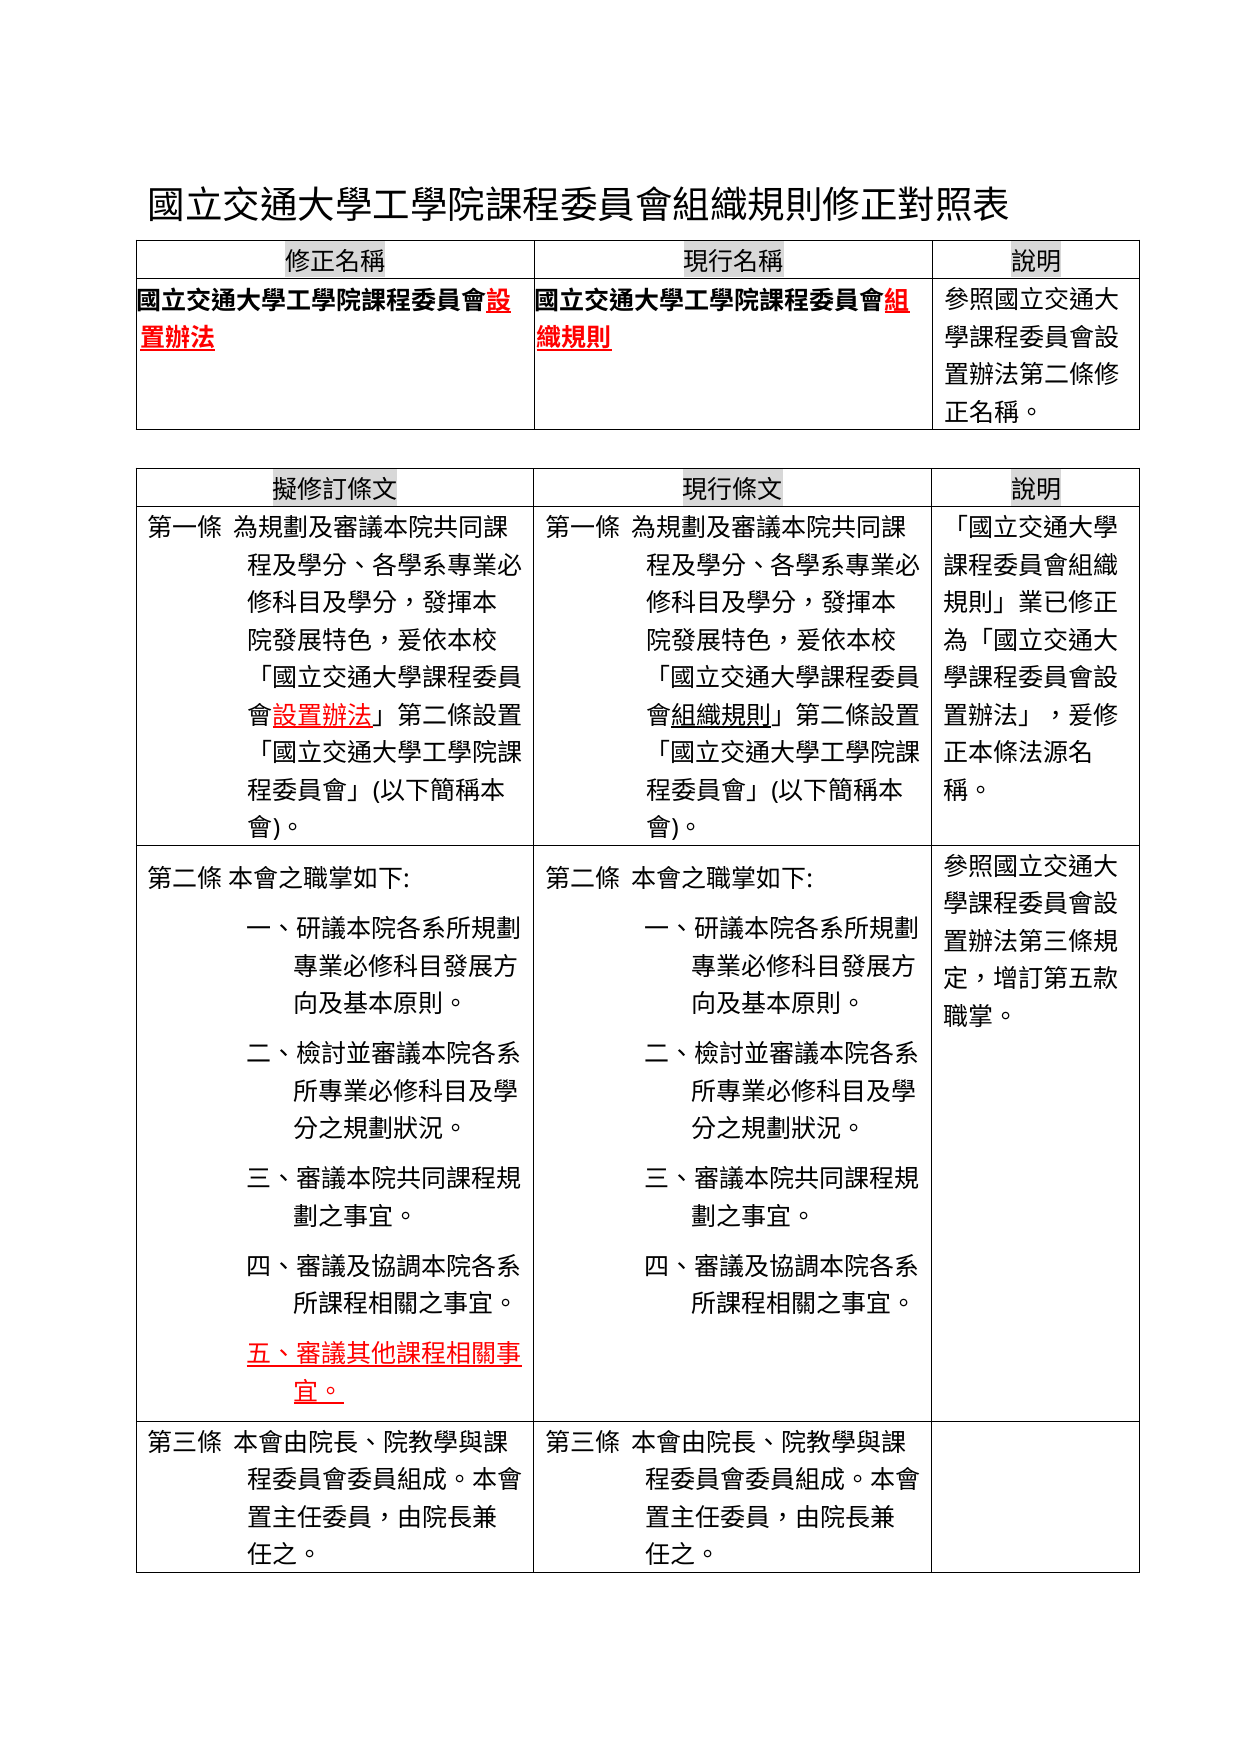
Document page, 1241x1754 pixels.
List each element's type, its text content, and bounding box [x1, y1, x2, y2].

table_cell 第一條 為規劃及審議本院共同課程及學分、各學系專業必修科目及學分，發揮本院發展特色，爰依本校「國立交通大學課程委員會組織規則」第二條設置「國立交通大學工學院課程委員會」(以下簡稱本會)。 [534, 507, 931, 845]
table_cell 第二條 本會之職掌如下: 一、研議本院各系所規劃專業必修科目發展方向及基本原則。 二、檢討並審議本院各系所專業必修科目及學分之規劃狀況。 三、審議本院共同課程規劃之事宜。 四、審議及協調本院各系所課程相關之事宜。 [534, 846, 931, 1421]
table_cell 第三條 本會由院長、院教學與課程委員會委員組成。本會置主任委員，由院長兼任之。 [534, 1422, 931, 1572]
table_header 說明 [932, 469, 1139, 506]
table_header 修正名稱 [137, 241, 534, 278]
table_cell 第二條 本會之職掌如下: 一、研議本院各系所規劃專業必修科目發展方向及基本原則。 二、檢討並審議本院各系所專業必修科目及學分之規劃狀況。 三、審議本院共同課程規劃之事宜。 四、審議及協調本院各系所課程相關之事宜。 五、審議其他課程相關事宜。 [137, 846, 533, 1421]
table_cell 「國立交通大學課程委員會組織規則」業已修正為「國立交通大學課程委員會設置辦法」，爰修正本條法源名稱。 [932, 507, 1139, 845]
table_cell 第一條 為規劃及審議本院共同課程及學分、各學系專業必修科目及學分，發揮本院發展特色，爰依本校「國立交通大學課程委員會設置辦法」第二條設置「國立交通大學工學院課程委員會」(以下簡稱本會)。 [137, 507, 533, 845]
table_header 說明 [933, 241, 1139, 278]
table_cell 第三條 本會由院長、院教學與課程委員會委員組成。本會置主任委員，由院長兼任之。 [137, 1422, 533, 1572]
text 國立交通大學工學院課程委員會組織規則修正對照表 [148, 164, 1092, 239]
table_cell [932, 1422, 1139, 1572]
table_header 擬修訂條文 [137, 469, 533, 506]
table_cell 國立交通大學工學院課程委員會組織規則 [535, 279, 932, 429]
table_header 現行條文 [534, 469, 931, 506]
table_header 現行名稱 [535, 241, 932, 278]
table_cell 參照國立交通大學課程委員會設置辦法第三條規定，增訂第五款職掌。 [932, 846, 1139, 1421]
table_cell 國立交通大學工學院課程委員會設置辦法 [137, 279, 534, 429]
table_cell 參照國立交通大學課程委員會設置辦法第二條修正名稱。 [933, 279, 1139, 429]
